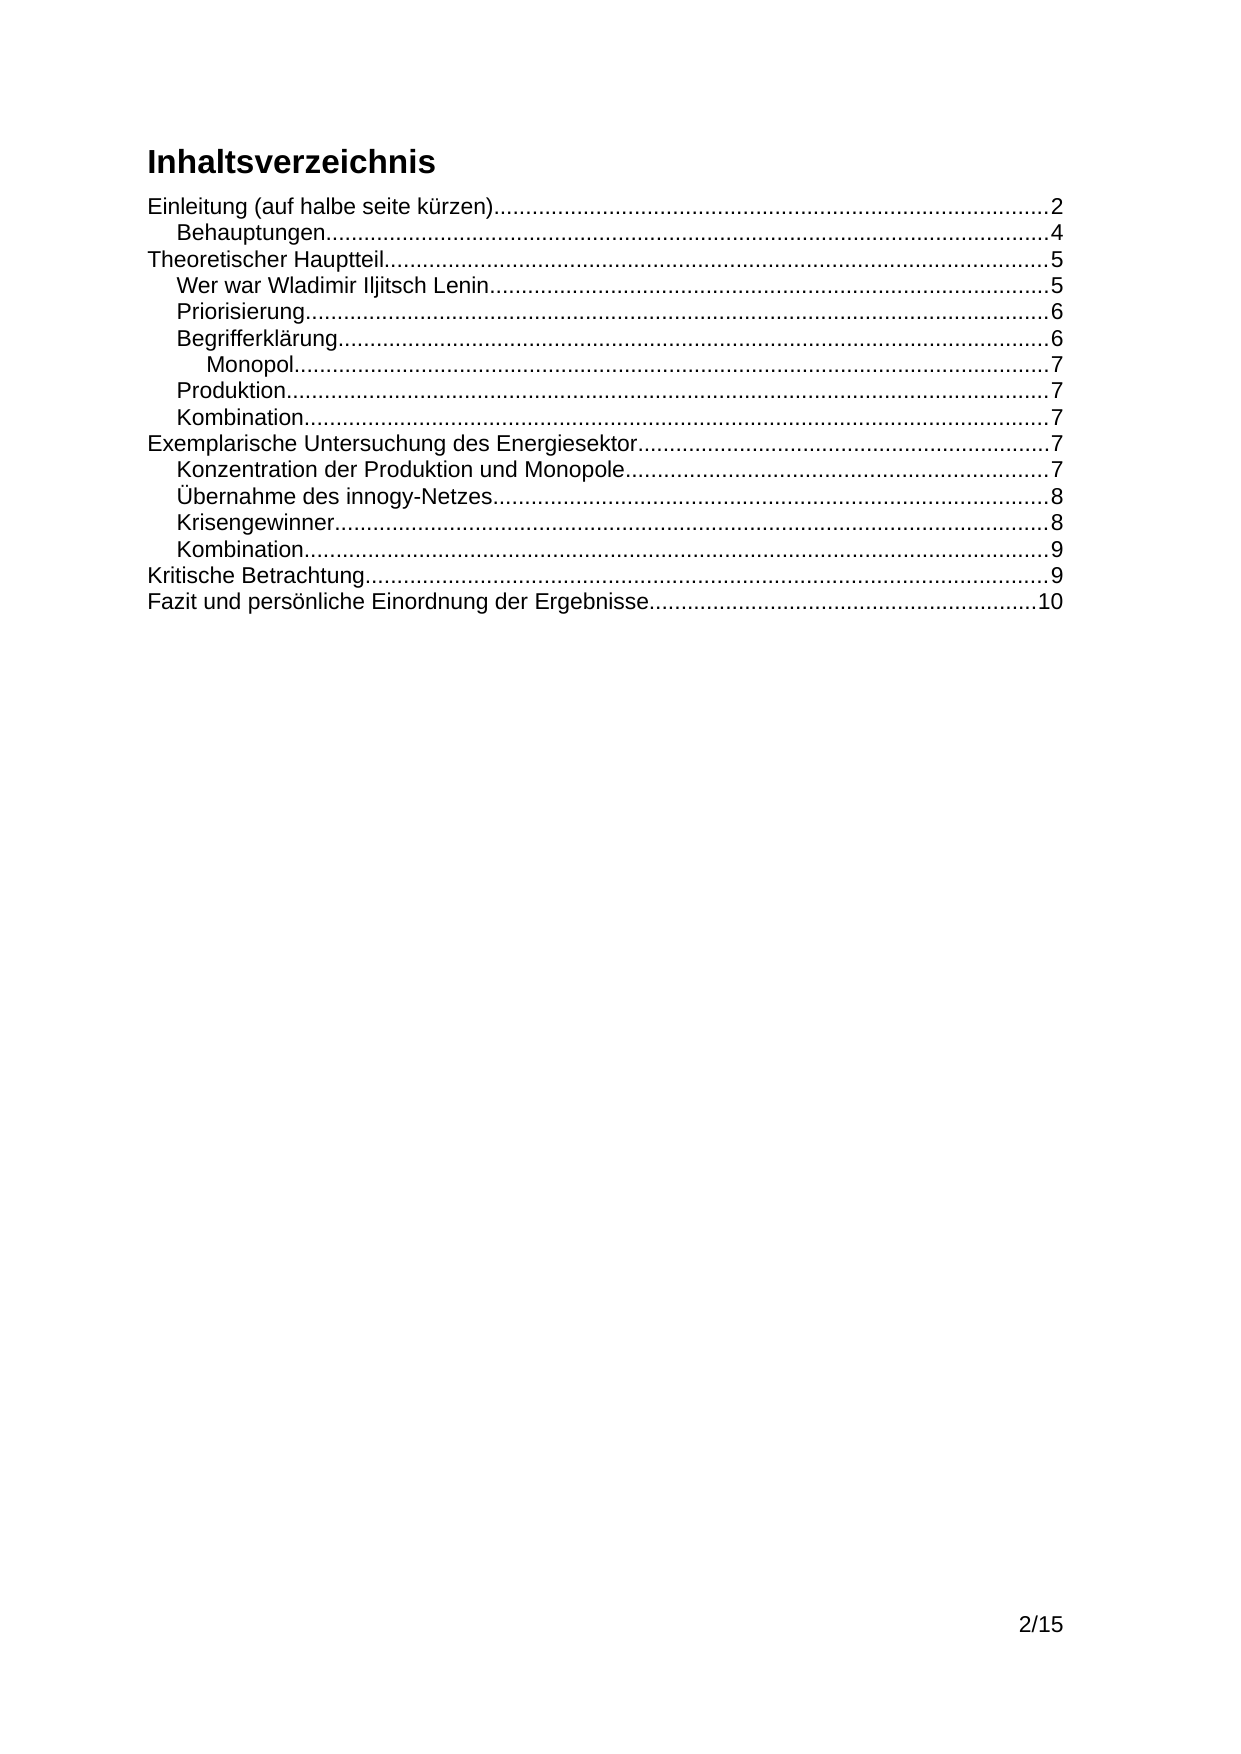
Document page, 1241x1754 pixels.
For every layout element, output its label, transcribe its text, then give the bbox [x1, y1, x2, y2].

text Übernahme des innogy-Netzes 8 [176, 483, 1063, 509]
text Kritische Betrachtung 9 [147, 562, 1063, 588]
text Kombination 9 [176, 536, 1063, 562]
text Fazit und persönliche Einordnung der Ergebnisse 10 [147, 588, 1063, 614]
text Produktion 7 [176, 377, 1063, 404]
subtitle Inhaltsverzeichnis [147, 142, 1063, 180]
text Exemplarische Untersuchung des Energiesektor 7 [147, 430, 1063, 456]
text Einleitung (auf halbe seite kürzen) 2 [147, 193, 1063, 219]
text Priorisierung 6 [176, 298, 1063, 325]
text Kombination 7 [176, 404, 1063, 430]
text Konzentration der Produktion und Monopole 7 [176, 456, 1063, 483]
text Monopol 7 [206, 351, 1063, 377]
text Begrifferklärung 6 [176, 325, 1063, 351]
text Wer war Wladimir Iljitsch Lenin 5 [176, 272, 1063, 298]
text Krisengewinner 8 [176, 509, 1063, 536]
text Theoretischer Hauptteil 5 [147, 246, 1063, 272]
text Behauptungen 4 [176, 219, 1063, 246]
